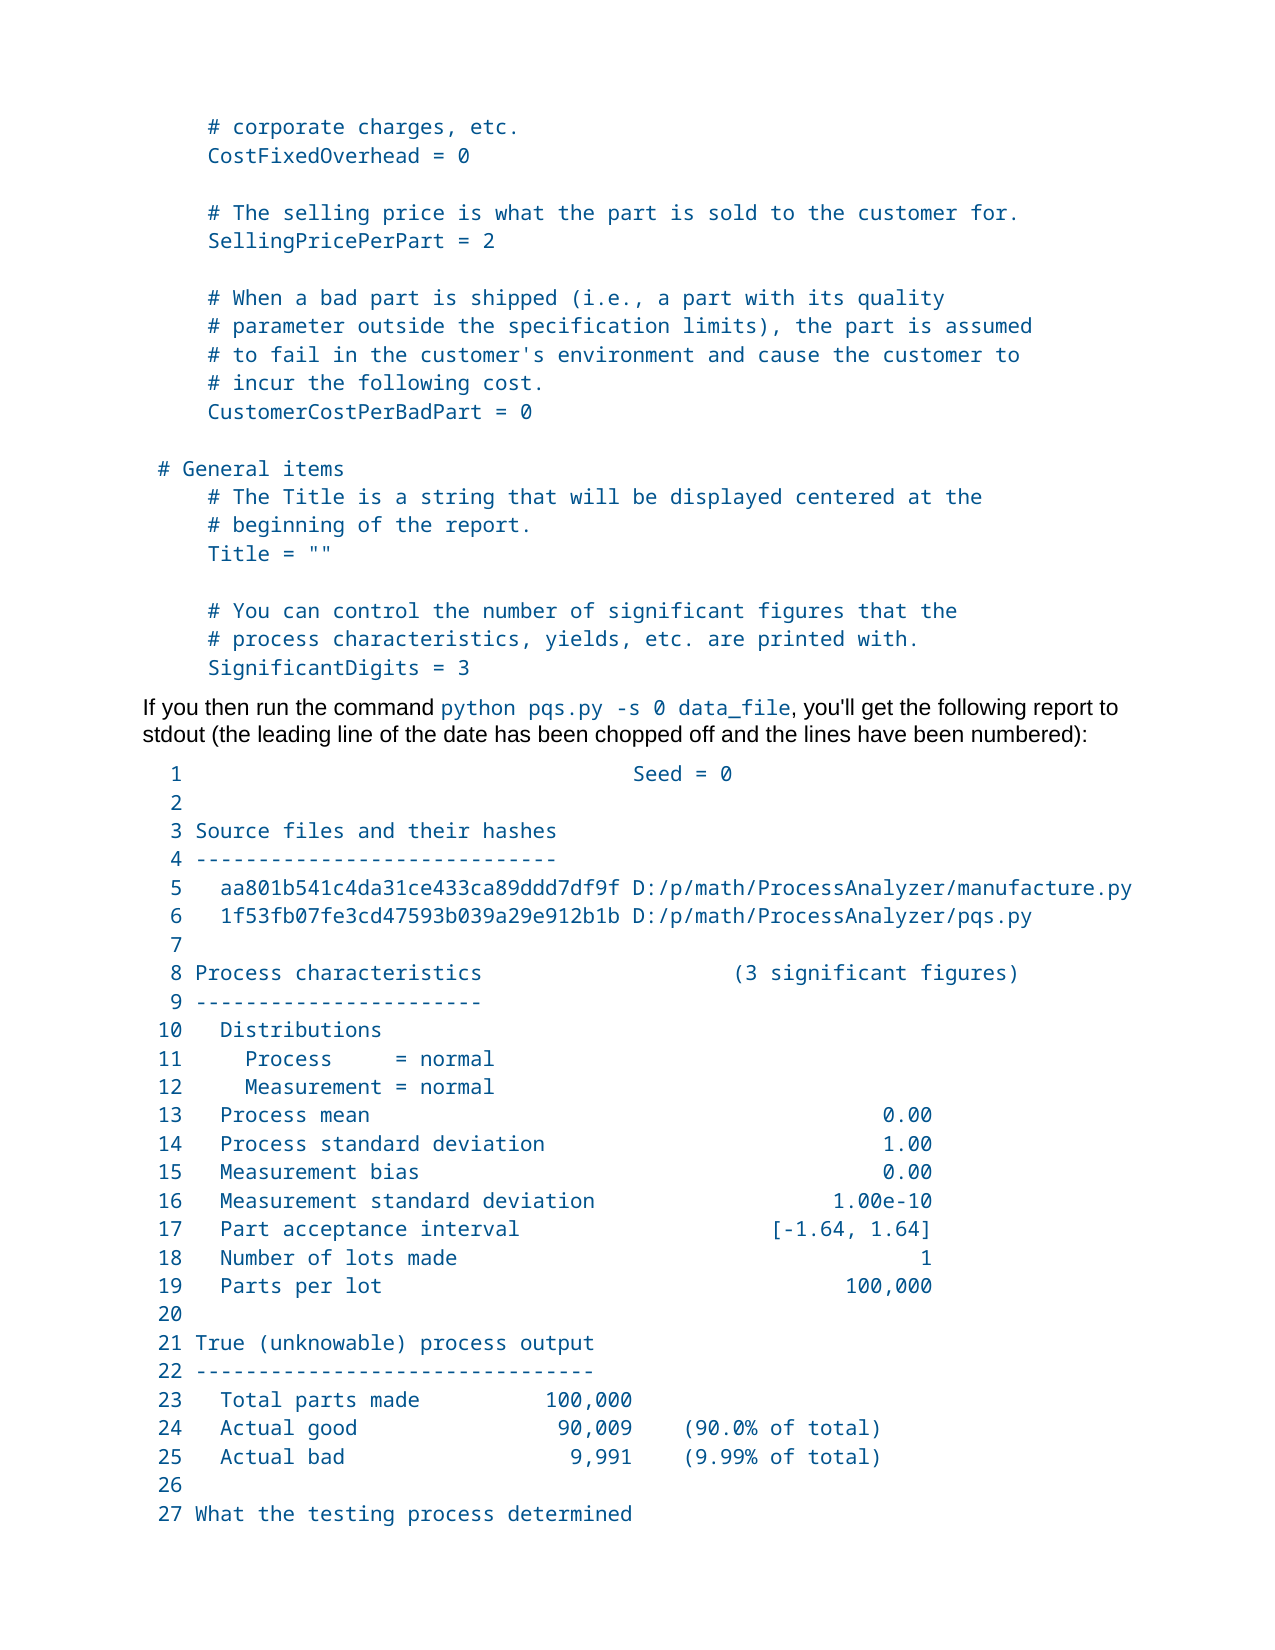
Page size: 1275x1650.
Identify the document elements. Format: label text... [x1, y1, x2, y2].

text 2 [157, 788, 1162, 816]
text 17 Part acceptance interval [-1.64, 1.64] [157, 1214, 1162, 1243]
text CostFixedOverhead = 0 [157, 141, 1162, 169]
text SignificantDigits = 3 [157, 653, 1162, 681]
text 1 Seed = 0 [157, 759, 1162, 788]
text 16 Measurement standard deviation 1.00e-10 [157, 1186, 1162, 1214]
text If you then run the command python pqs.py -s 0 data_file, you'll get the following report to stdout (the leading line of the date has been chopped off and the lines have been numbered): [142, 693, 1162, 747]
text 23 Total parts made 100,000 [157, 1385, 1162, 1413]
text 12 Measurement = normal [157, 1072, 1162, 1101]
text 4 ----------------------------- [157, 844, 1162, 873]
text 14 Process standard deviation 1.00 [157, 1129, 1162, 1157]
text # parameter outside the specification limits), the part is assumed [157, 312, 1162, 340]
text 25 Actual bad 9,991 (9.99% of total) [157, 1442, 1162, 1470]
text 3 Source files and their hashes [157, 816, 1162, 844]
text 11 Process = normal [157, 1044, 1162, 1072]
text 21 True (unknowable) process output [157, 1328, 1162, 1356]
text # You can control the number of significant figures that the [157, 596, 1162, 624]
text # General items [157, 454, 1162, 482]
text # incur the following cost. [157, 368, 1162, 397]
text 15 Measurement bias 0.00 [157, 1157, 1162, 1186]
text 18 Number of lots made 1 [157, 1243, 1162, 1271]
text 24 Actual good 90,009 (90.0% of total) [157, 1413, 1162, 1442]
text 19 Parts per lot 100,000 [157, 1271, 1162, 1299]
text CustomerCostPerBadPart = 0 [157, 397, 1162, 425]
text 7 [157, 930, 1162, 958]
text # beginning of the report. [157, 511, 1162, 539]
text # When a bad part is shipped (i.e., a part with its quality [157, 283, 1162, 312]
text Title = "" [157, 539, 1162, 567]
text 27 What the testing process determined [157, 1499, 1162, 1527]
text # corporate charges, etc. [157, 112, 1162, 141]
text # The selling price is what the part is sold to the customer for. [157, 198, 1162, 226]
text 26 [157, 1470, 1162, 1499]
text 5 aa801b541c4da31ce433ca89ddd7df9f D:/p/math/ProcessAnalyzer/manufacture.py [157, 873, 1162, 901]
text 6 1f53fb07fe3cd47593b039a29e912b1b D:/p/math/ProcessAnalyzer/pqs.py [157, 901, 1162, 930]
text 9 ----------------------- [157, 987, 1162, 1015]
text # process characteristics, yields, etc. are printed with. [157, 624, 1162, 653]
text 8 Process characteristics (3 significant figures) [157, 958, 1162, 987]
text 10 Distributions [157, 1015, 1162, 1044]
text 22 -------------------------------- [157, 1356, 1162, 1385]
text 13 Process mean 0.00 [157, 1101, 1162, 1129]
text SellingPricePerPart = 2 [157, 226, 1162, 255]
text # The Title is a string that will be displayed centered at the [157, 482, 1162, 511]
text 20 [157, 1299, 1162, 1328]
text # to fail in the customer's environment and cause the customer to [157, 340, 1162, 368]
